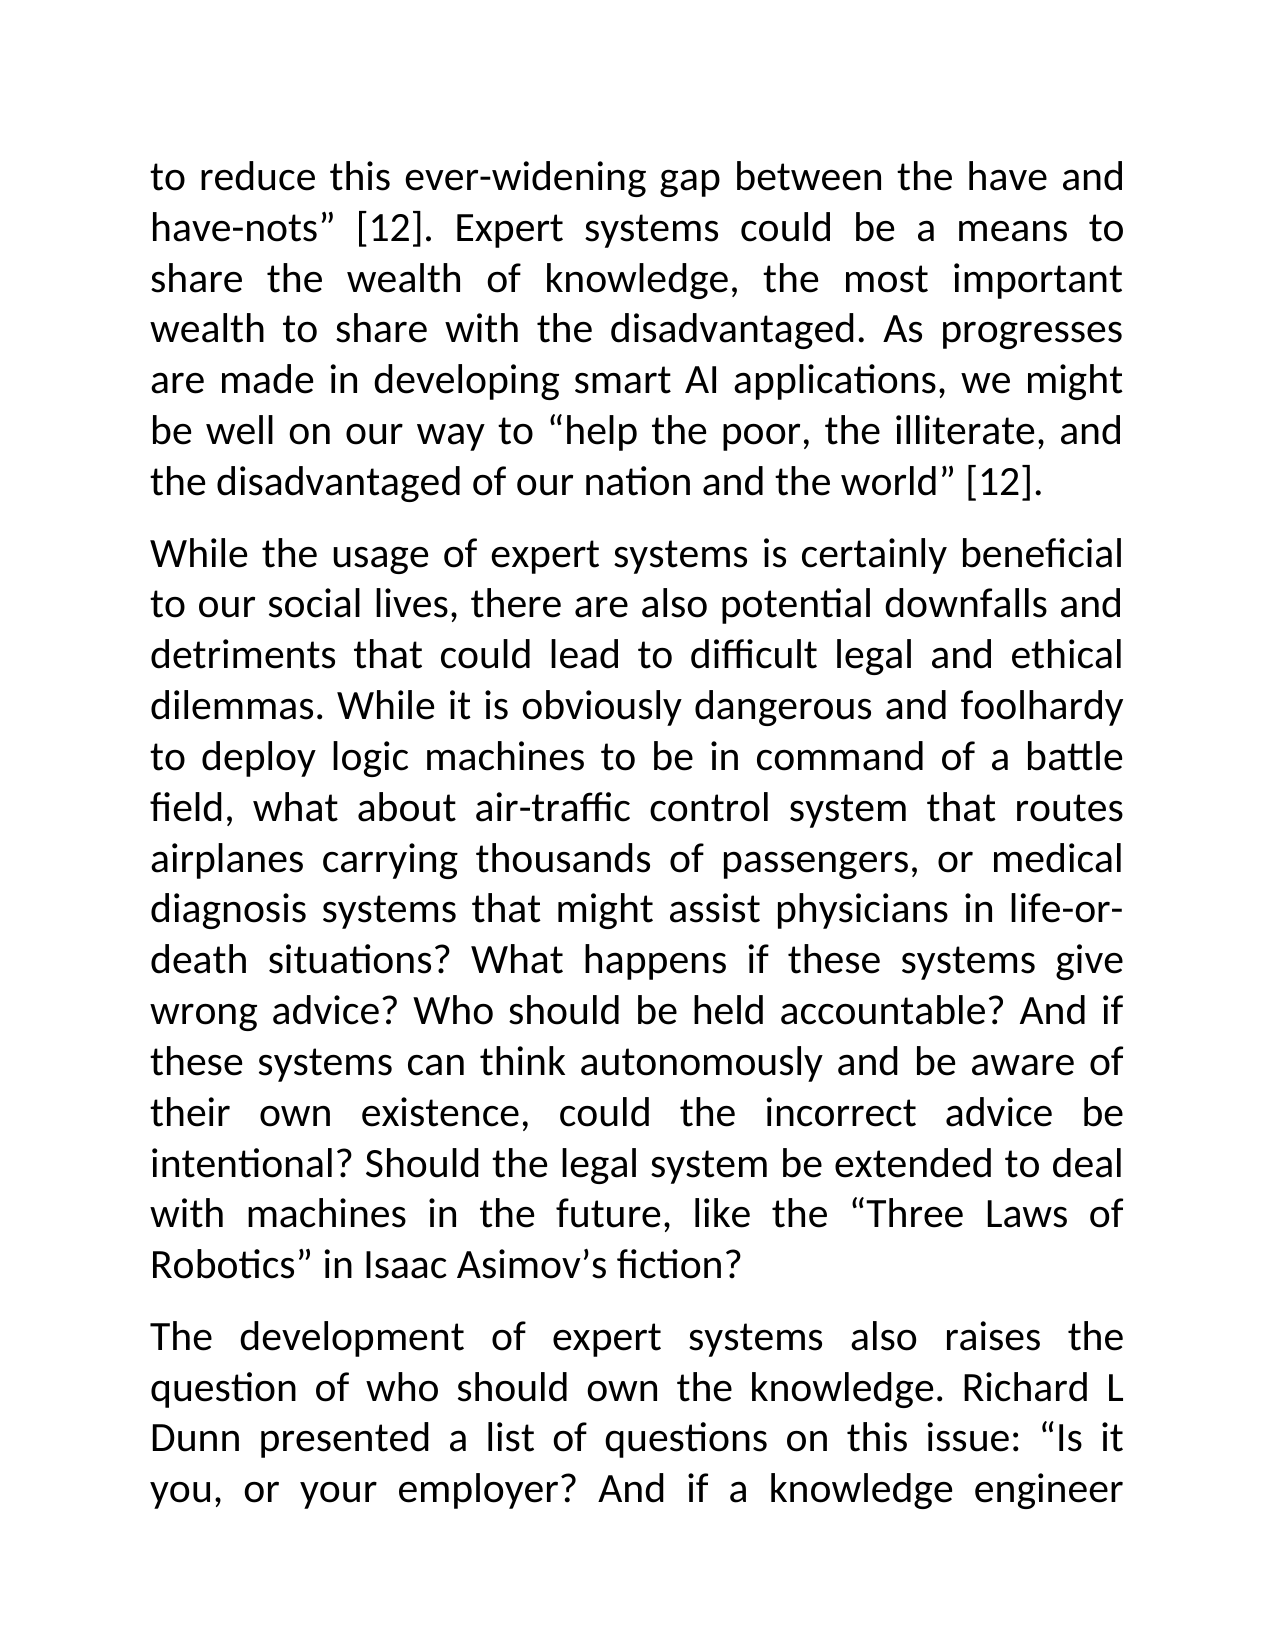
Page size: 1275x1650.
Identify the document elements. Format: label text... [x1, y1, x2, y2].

text The development of expert systems also raises the question of who should own the knowledge. Richard L Dunn presented a list of questions on this issue: “Is it you, or your employer? And if a knowledge engineer [150, 1310, 1125, 1513]
text While the usage of expert systems is certainly beneficial to our social lives, there are also potential downfalls and detriments that could lead to difficult legal and ethical dilemmas. While it is obviously dangerous and foolhardy to deploy logic machines to be in command of a battle field, what about air-traffic control system that routes airplanes carrying thousands of passengers, or medical diagnosis systems that might assist physicians in life-or- death situations? What happens if these systems give wrong advice? Who should be held accountable? And if these systems can think autonomously and be aware of their own existence, could the incorrect advice be intentional? Should the legal system be extended to deal with machines in the future, like the “Three Laws of Robotics” in Isaac Asimov’s fiction? [150, 527, 1125, 1289]
text to reduce this ever-widening gap between the have and have-nots” [12]. Expert systems could be a means to share the wealth of knowledge, the most important wealth to share with the disadvantaged. As progresses are made in developing smart AI applications, we might be well on our way to “help the poor, the illiterate, and the disadvantaged of our nation and the world” [12]. [150, 150, 1125, 506]
